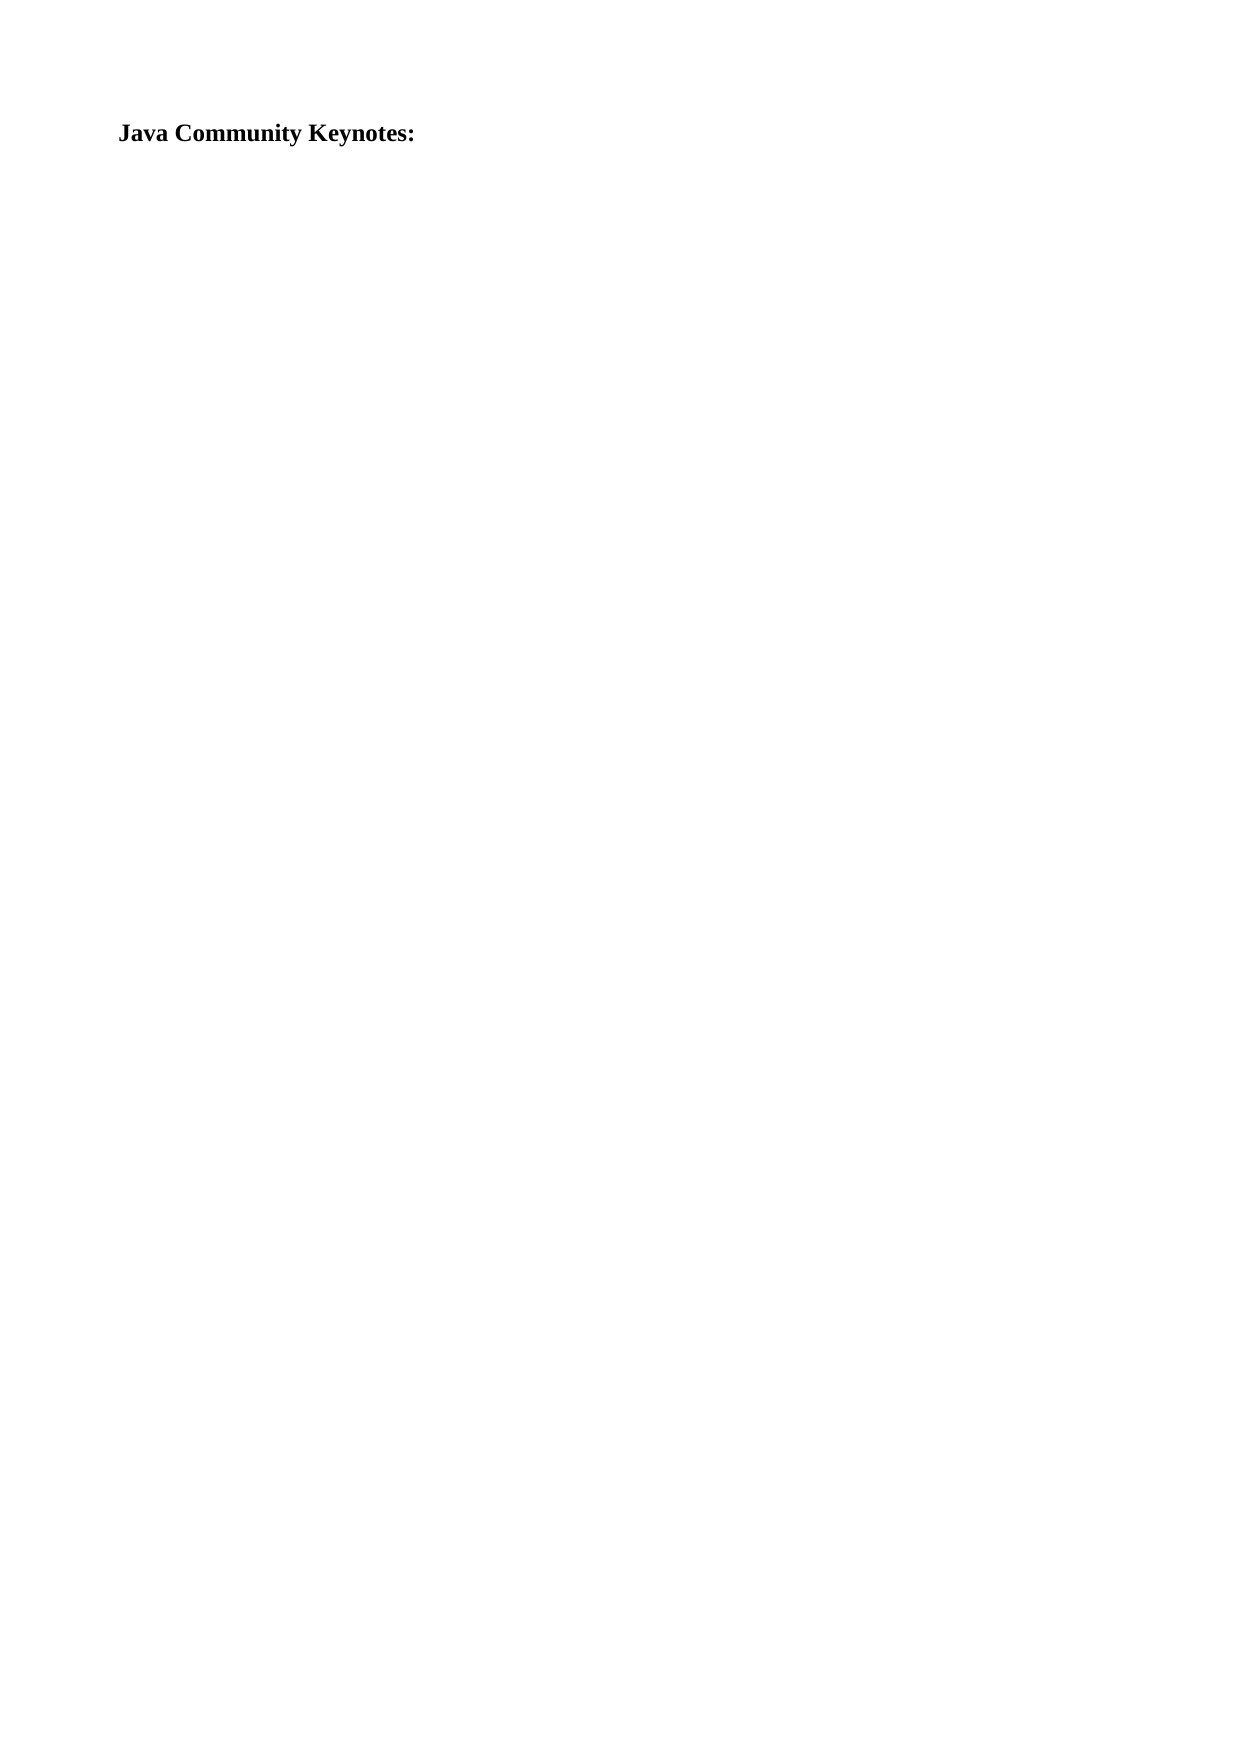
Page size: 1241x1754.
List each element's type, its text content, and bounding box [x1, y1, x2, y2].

text Java Community Keynotes: [118, 118, 1122, 147]
